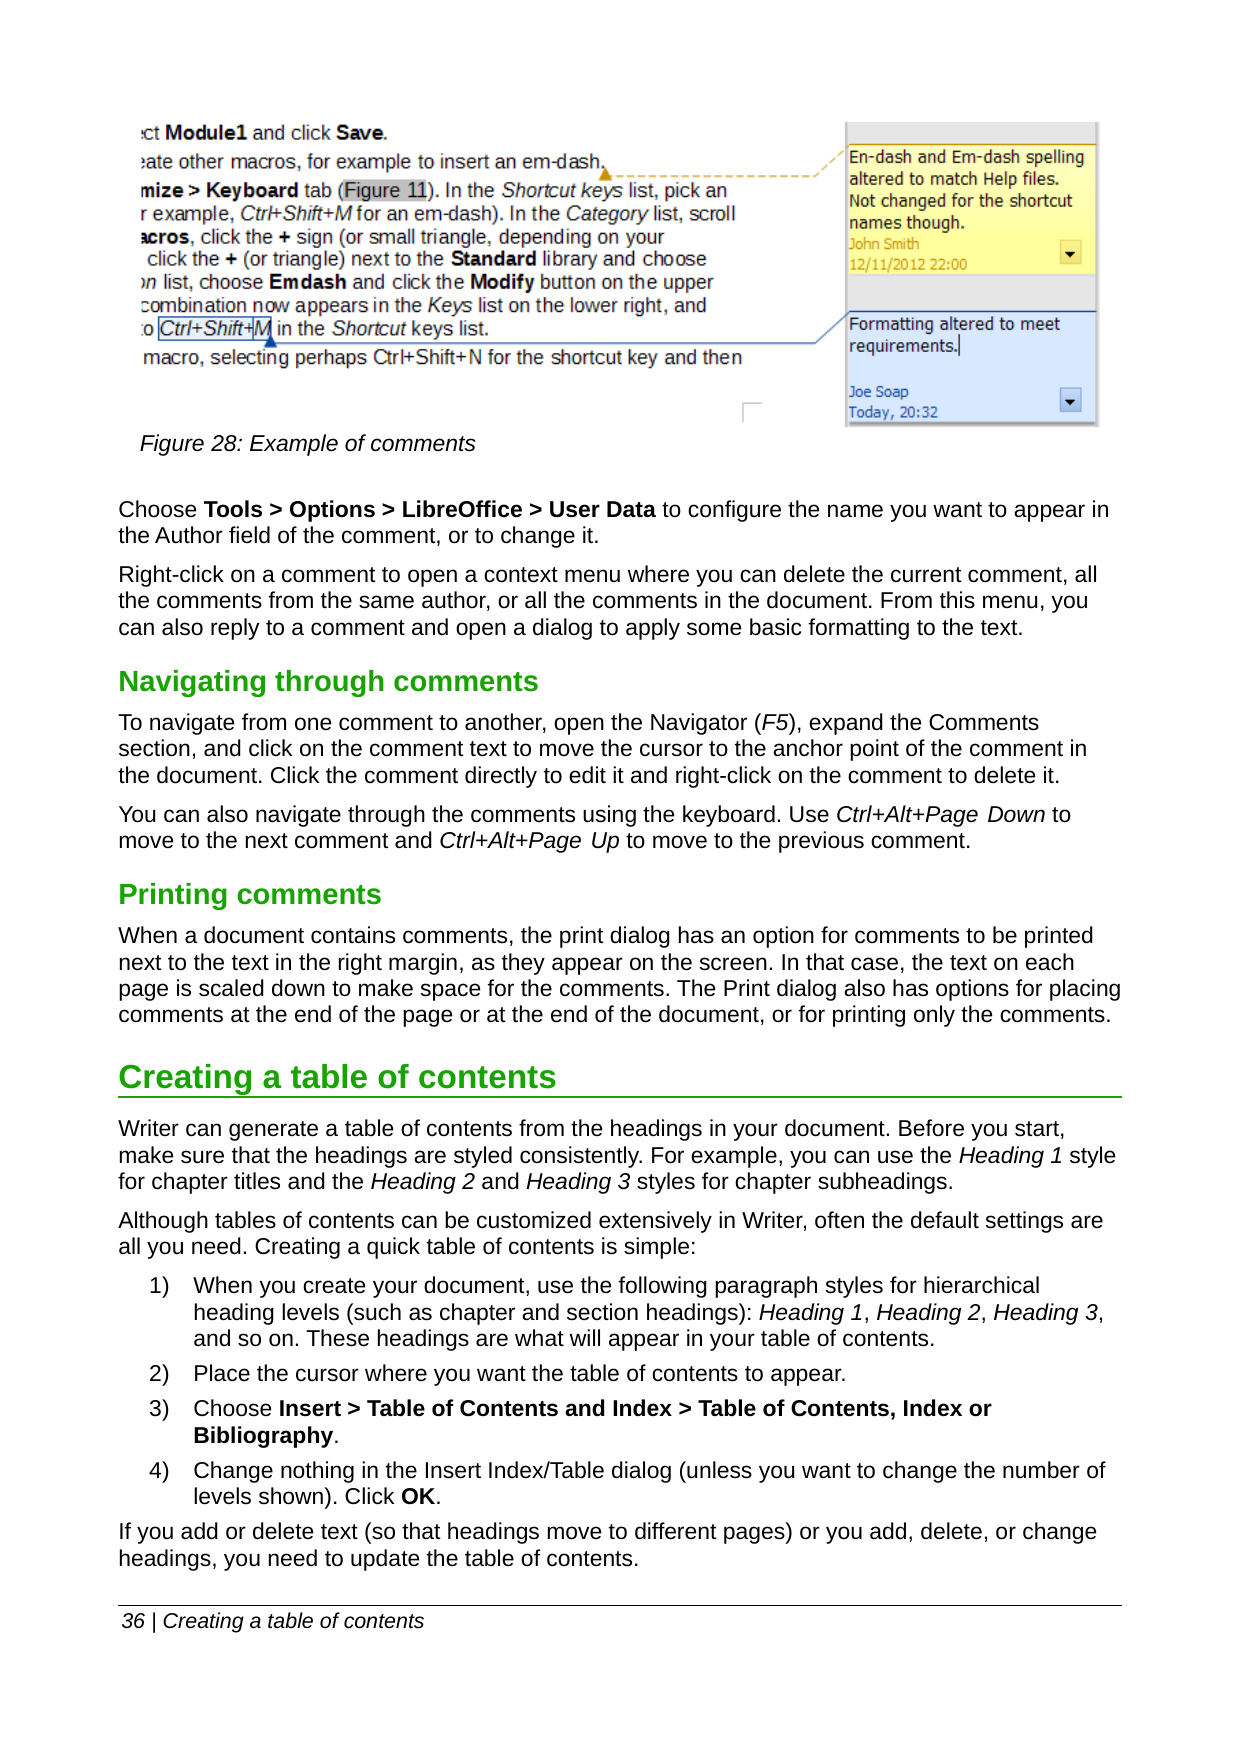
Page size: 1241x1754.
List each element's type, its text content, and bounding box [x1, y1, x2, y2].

list Change nothing in the Insert Index/Table dialog (unless you want to change the number of levels shown). Click OK. [169, 1457, 1122, 1509]
subtitle Navigating through comments [118, 664, 1122, 697]
list When you create your document, use the following paragraph styles for hierarchical heading levels (such as chapter and section headings): Heading 1, Heading 2, Heading 3, and so on. These headings are what will appear in your table of contents. [169, 1272, 1122, 1351]
subtitle Printing comments [118, 877, 1122, 910]
text Choose Tools > Options > LibreOffice > User Data to configure the name you want to appear in the Author field of the comment, or to change it. [118, 496, 1122, 548]
text To navigate from one comment to another, open the Navigator (F5), expand the Comments section, and click on the comment text to move the cursor to the anchor point of the comment in the document. Click the comment directly to edit it and right-click on the comment to delete it. [118, 709, 1122, 788]
list Place the cursor where you want the table of contents to appear. [169, 1360, 1122, 1386]
text You can also navigate through the comments using the keyboard. Use Ctrl+Alt+Page Down to move to the next comment and Ctrl+Alt+Page Up to move to the previous comment. [118, 801, 1122, 853]
text Right-click on a comment to open a context menu where you can delete the current comment, all the comments from the same author, or all the comments in the document. From this menu, you can also reply to a comment and open a dialog to apply some basic formatting to the text. [118, 561, 1122, 640]
text If you add or delete text (so that headings move to different pages) or you add, delete, or change headings, you need to update the table of contents. [118, 1518, 1122, 1571]
list Choose Insert > Table of Contents and Index > Table of Contents, Index or Bibliography. [169, 1395, 1122, 1448]
text Writer can generate a table of contents from the headings in your document. Before you start, make sure that the headings are styled consistently. For example, you can use the Heading 1 style for chapter titles and the Heading 2 and Heading 3 styles for chapter subheadings. [118, 1115, 1122, 1194]
text Figure 28: Example of comments [139, 430, 1101, 456]
picture [139, 118, 1101, 430]
subtitle Creating a table of contents [118, 1057, 1122, 1096]
text Although tables of contents can be customized extensively in Writer, often the default settings are all you need. Creating a quick table of contents is simple: [118, 1207, 1122, 1259]
text When a document contains comments, the print dialog has an option for comments to be printed next to the text in the right margin, as they appear on the screen. In that case, the text on each page is scaled down to make space for the comments. The Print dialog also has options for placing comments at the end of the page or at the end of the document, or for printing only the comments. [118, 922, 1122, 1028]
